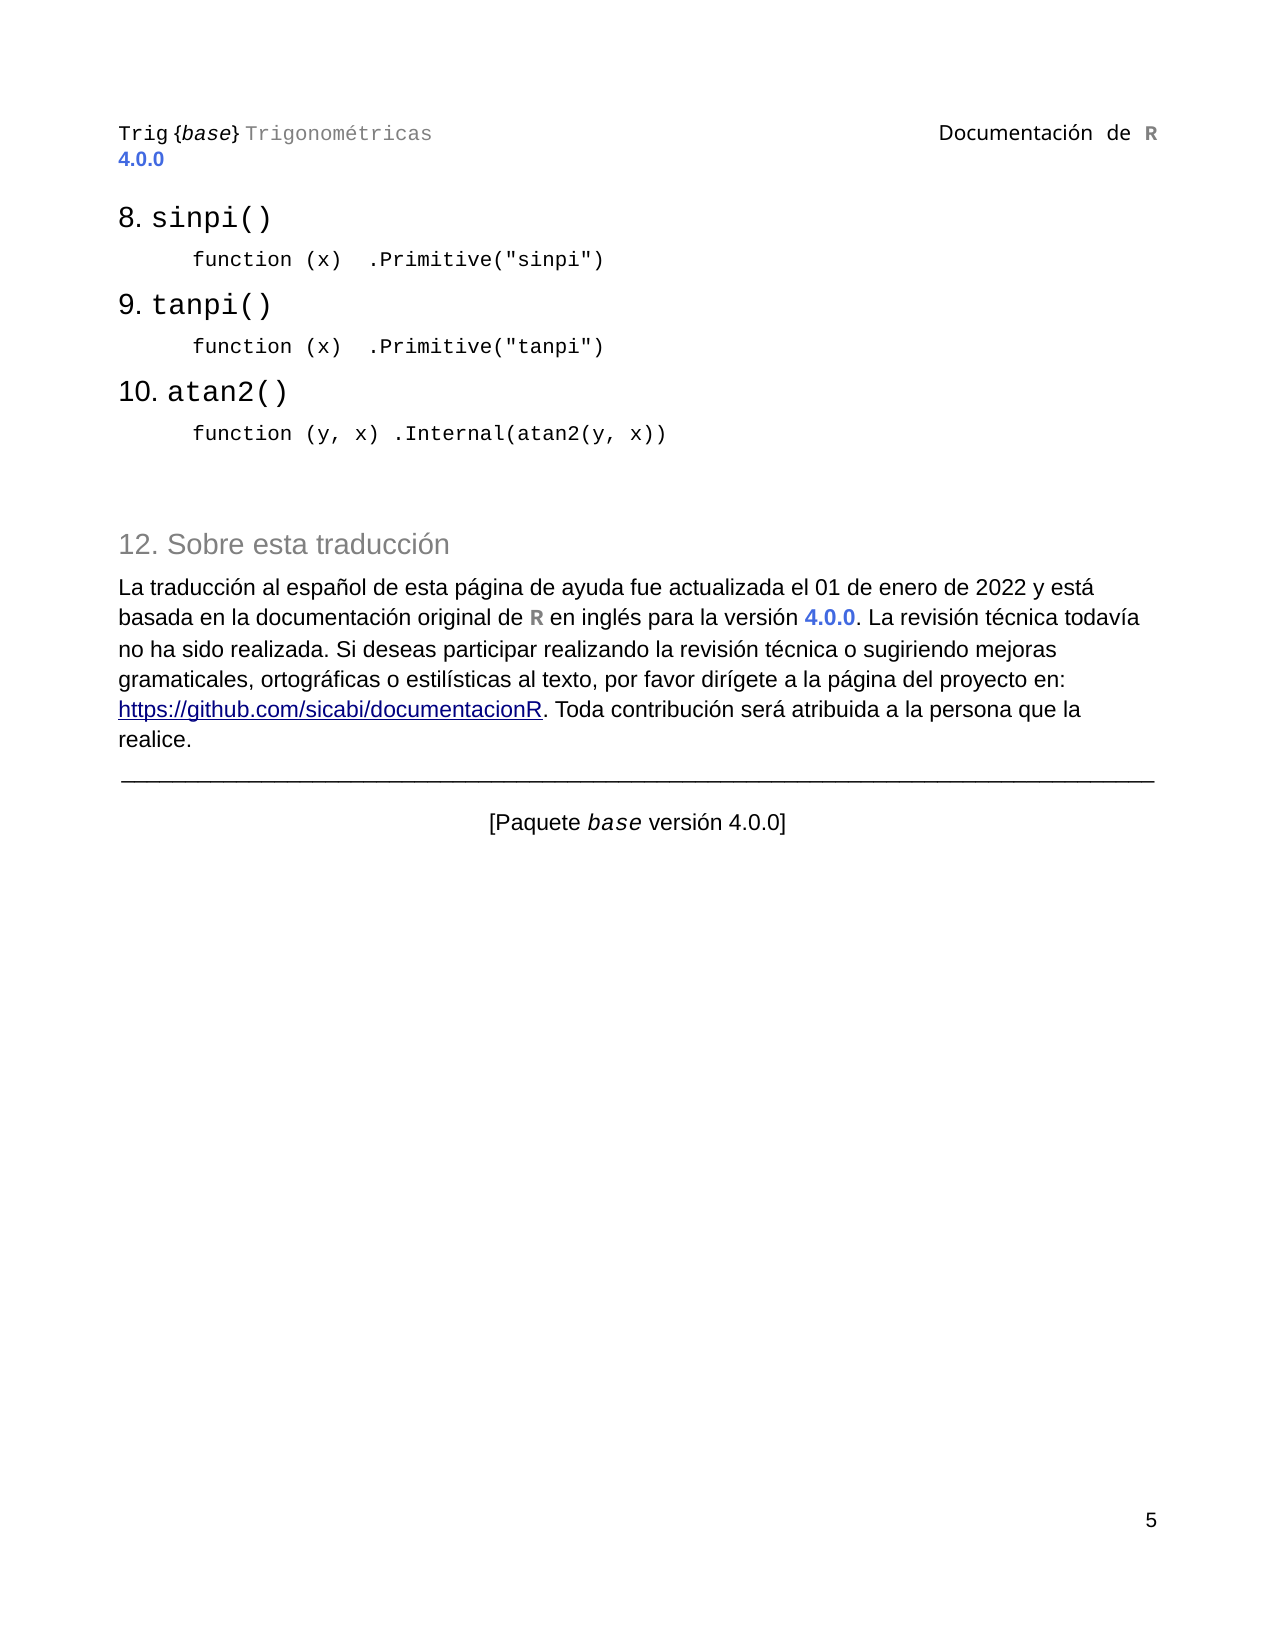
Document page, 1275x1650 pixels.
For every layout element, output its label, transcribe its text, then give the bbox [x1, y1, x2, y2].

subtitle 12. Sobre esta traducción [118, 527, 1157, 561]
subtitle 9. tanpi() [118, 287, 1157, 323]
subtitle 10. atan2() [118, 374, 1157, 410]
subtitle 8. sinpi() [118, 200, 1157, 236]
text _________________________________________________________________________________ [118, 757, 1157, 783]
text function (x) .Primitive("tanpi") [118, 336, 1157, 359]
text function (y, x) .Internal(atan2(y, x)) [118, 422, 1157, 446]
text La traducción al español de esta página de ayuda fue actualizada el 01 de enero de 2022 y está basada en la documentación original de R en inglés para la versión 4.0.0. La revisión técnica todavía no ha sido realizada. Si deseas participar realizando la revisión técnica o sugiriendo mejoras gramaticales, ortográficas o estilísticas al texto, por favor dirígete a la página del proyecto en: https://github.com/sicabi/documentacionR. Toda contribución será atribuida a la persona que la realice. [118, 573, 1157, 753]
text function (x) .Primitive("sinpi") [118, 249, 1157, 272]
text [Paquete base versión 4.0.0] [118, 809, 1157, 838]
